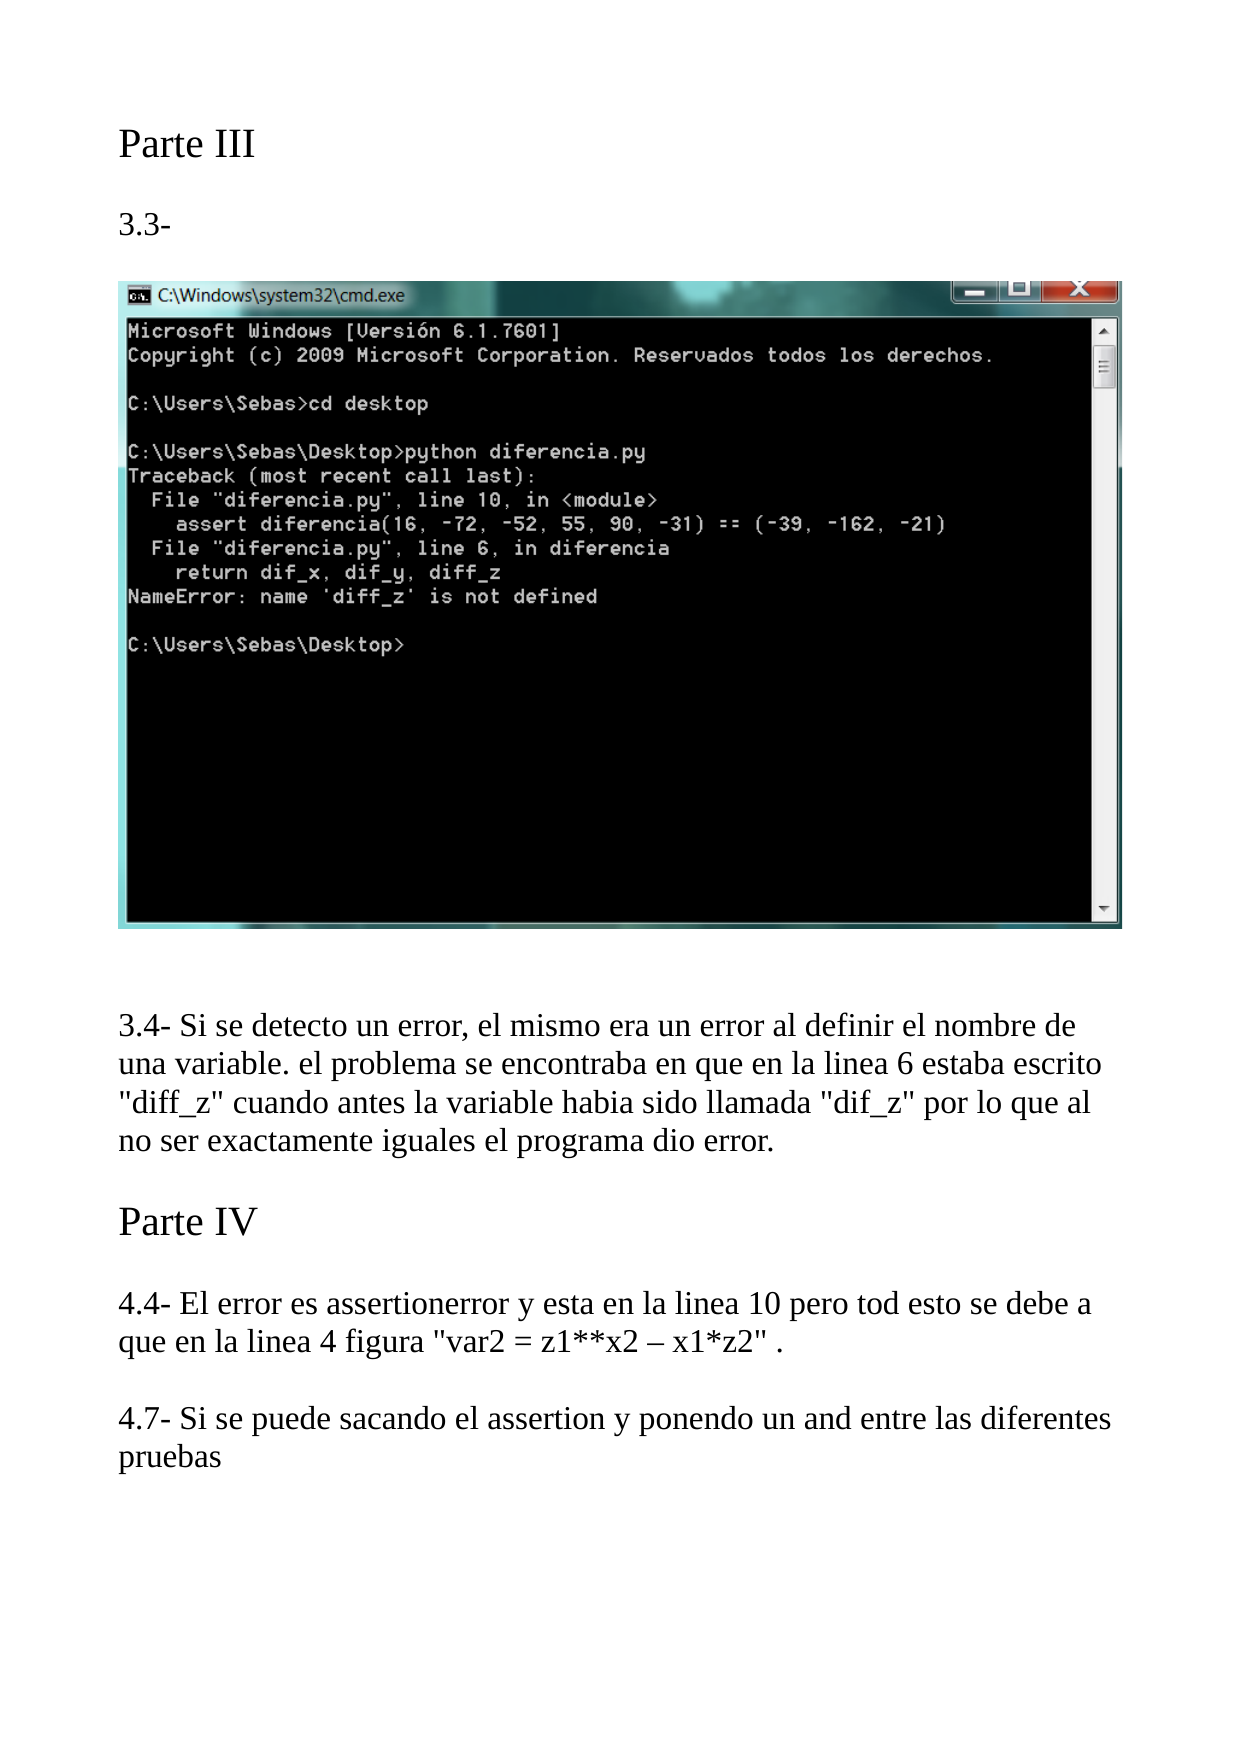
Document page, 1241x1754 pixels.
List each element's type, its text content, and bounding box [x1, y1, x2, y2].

text Parte III [118, 118, 1122, 166]
text 3.4- Si se detecto un error, el mismo era un error al definir el nombre de una variable. el problema se encontraba en que en la linea 6 estaba escrito "diff_z" cuando antes la variable habia sido llamada "dif_z" por lo que al no ser exactamente iguales el programa dio error. [118, 1005, 1122, 1158]
picture [118, 281, 1123, 929]
text Parte IV [118, 1197, 1122, 1245]
text 4.4- El error es assertionerror y esta en la linea 10 pero tod esto se debe a que en la linea 4 figura "var2 = z1**x2 – x1*z2" . [118, 1283, 1122, 1360]
text 3.3- [118, 204, 1122, 243]
text 4.7- Si se puede sacando el assertion y ponendo un and entre las diferentes pruebas [118, 1398, 1122, 1475]
